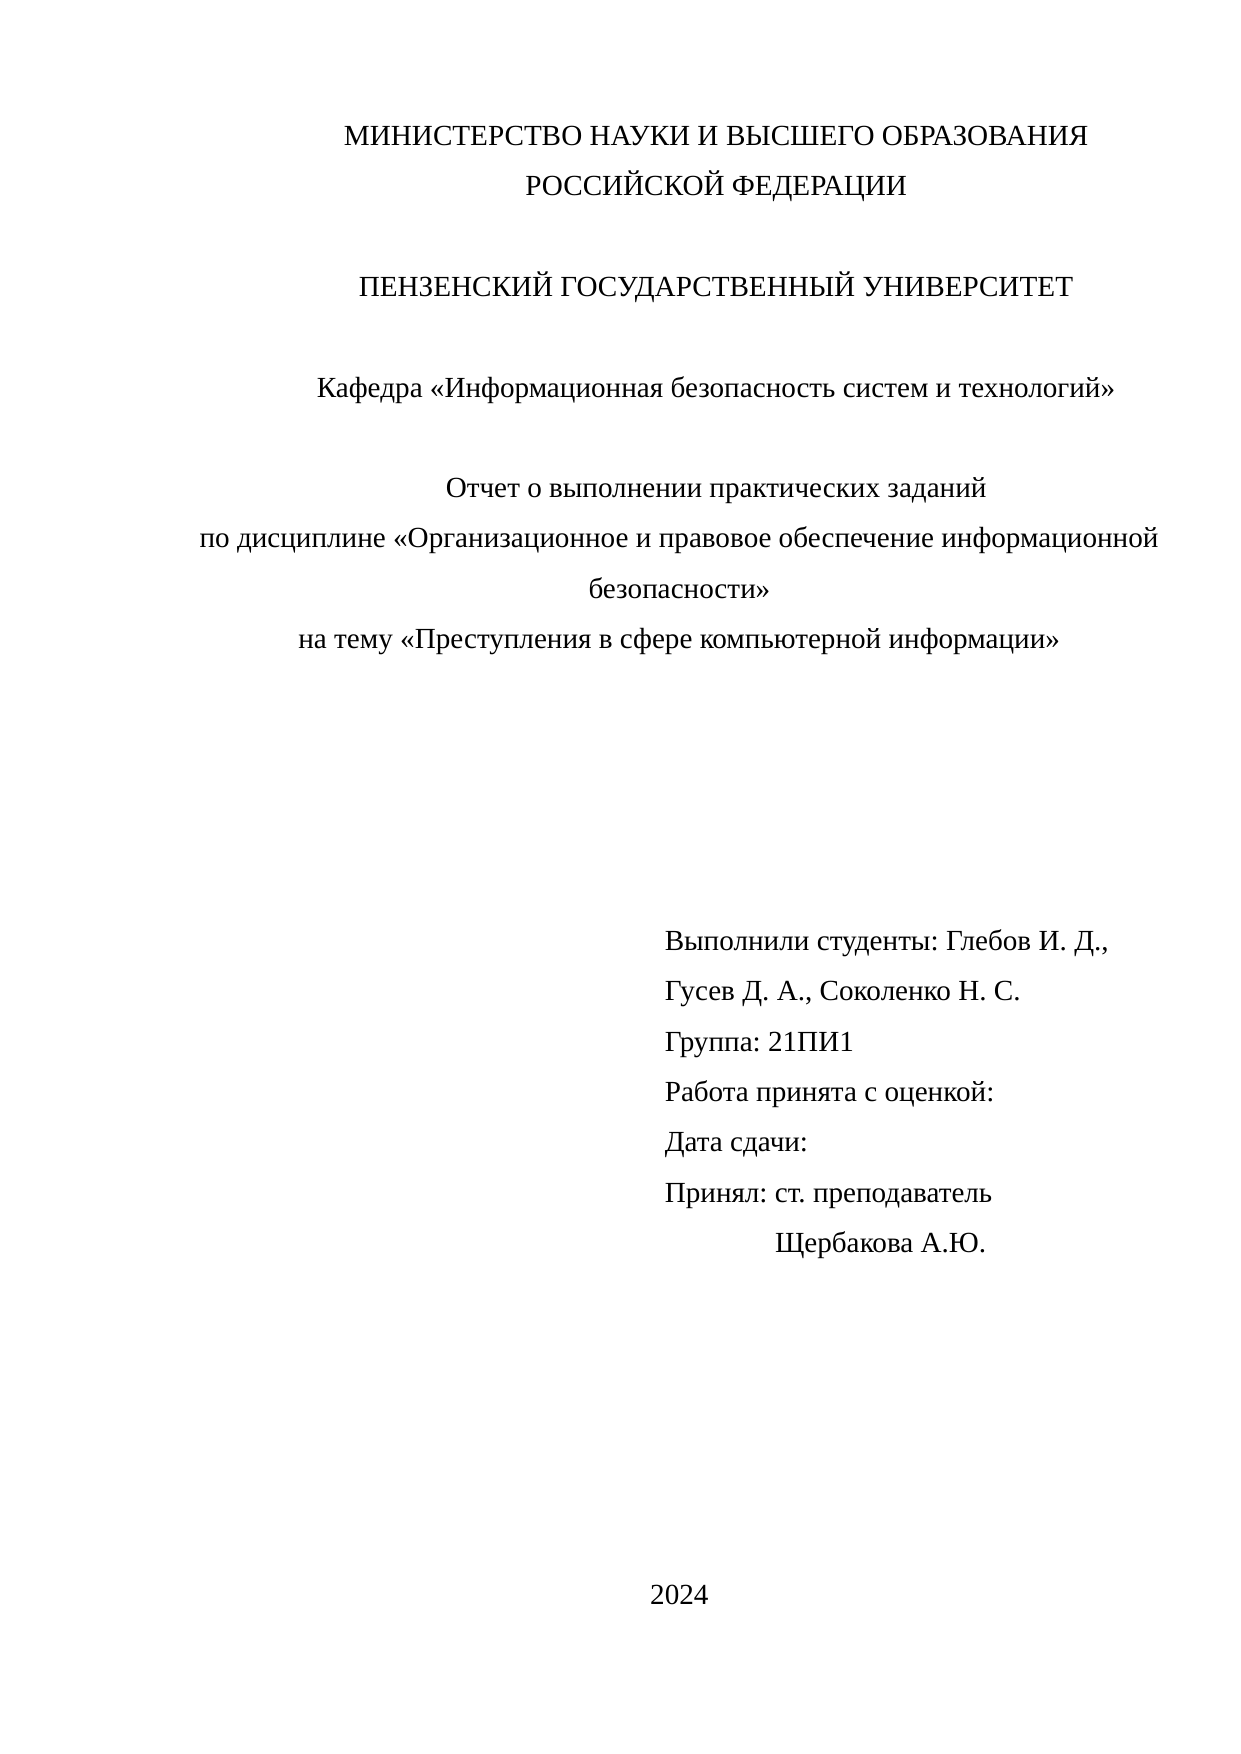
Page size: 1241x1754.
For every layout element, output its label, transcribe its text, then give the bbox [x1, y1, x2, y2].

text по дисциплине «Организационное и правовое обеспечение информационной [177, 521, 1181, 554]
text Выполнили студенты: Глебов И. Д., [591, 923, 1181, 957]
text безопасности» [177, 571, 1181, 604]
text Отчет о выполнении практических заданий [177, 470, 1181, 504]
text Гусев Д. А., Соколенко Н. С. [591, 973, 1181, 1007]
text Принял: ст. преподаватель [591, 1175, 1181, 1208]
text Группа: 21ПИ1 [591, 1024, 1181, 1057]
text 2024 [177, 1577, 1181, 1611]
text Работа принята с оценкой: [591, 1074, 1181, 1108]
text РОССИЙСКОЙ ФЕДЕРАЦИИ [177, 168, 1181, 202]
text МИНИСТЕРСТВО НАУКИ И ВЫСШЕГО ОБРАЗОВАНИЯ [177, 118, 1181, 152]
text Дата сдачи: [591, 1124, 1181, 1158]
text Щербакова А.Ю. [591, 1225, 1181, 1258]
text ПЕНЗЕНСКИЙ ГОСУДАРСТВЕННЫЙ УНИВЕРСИТЕТ [177, 269, 1181, 303]
text на тему «Преступления в сфере компьютерной информации» [177, 621, 1181, 655]
text Кафедра «Информационная безопасность систем и технологий» [177, 370, 1181, 403]
